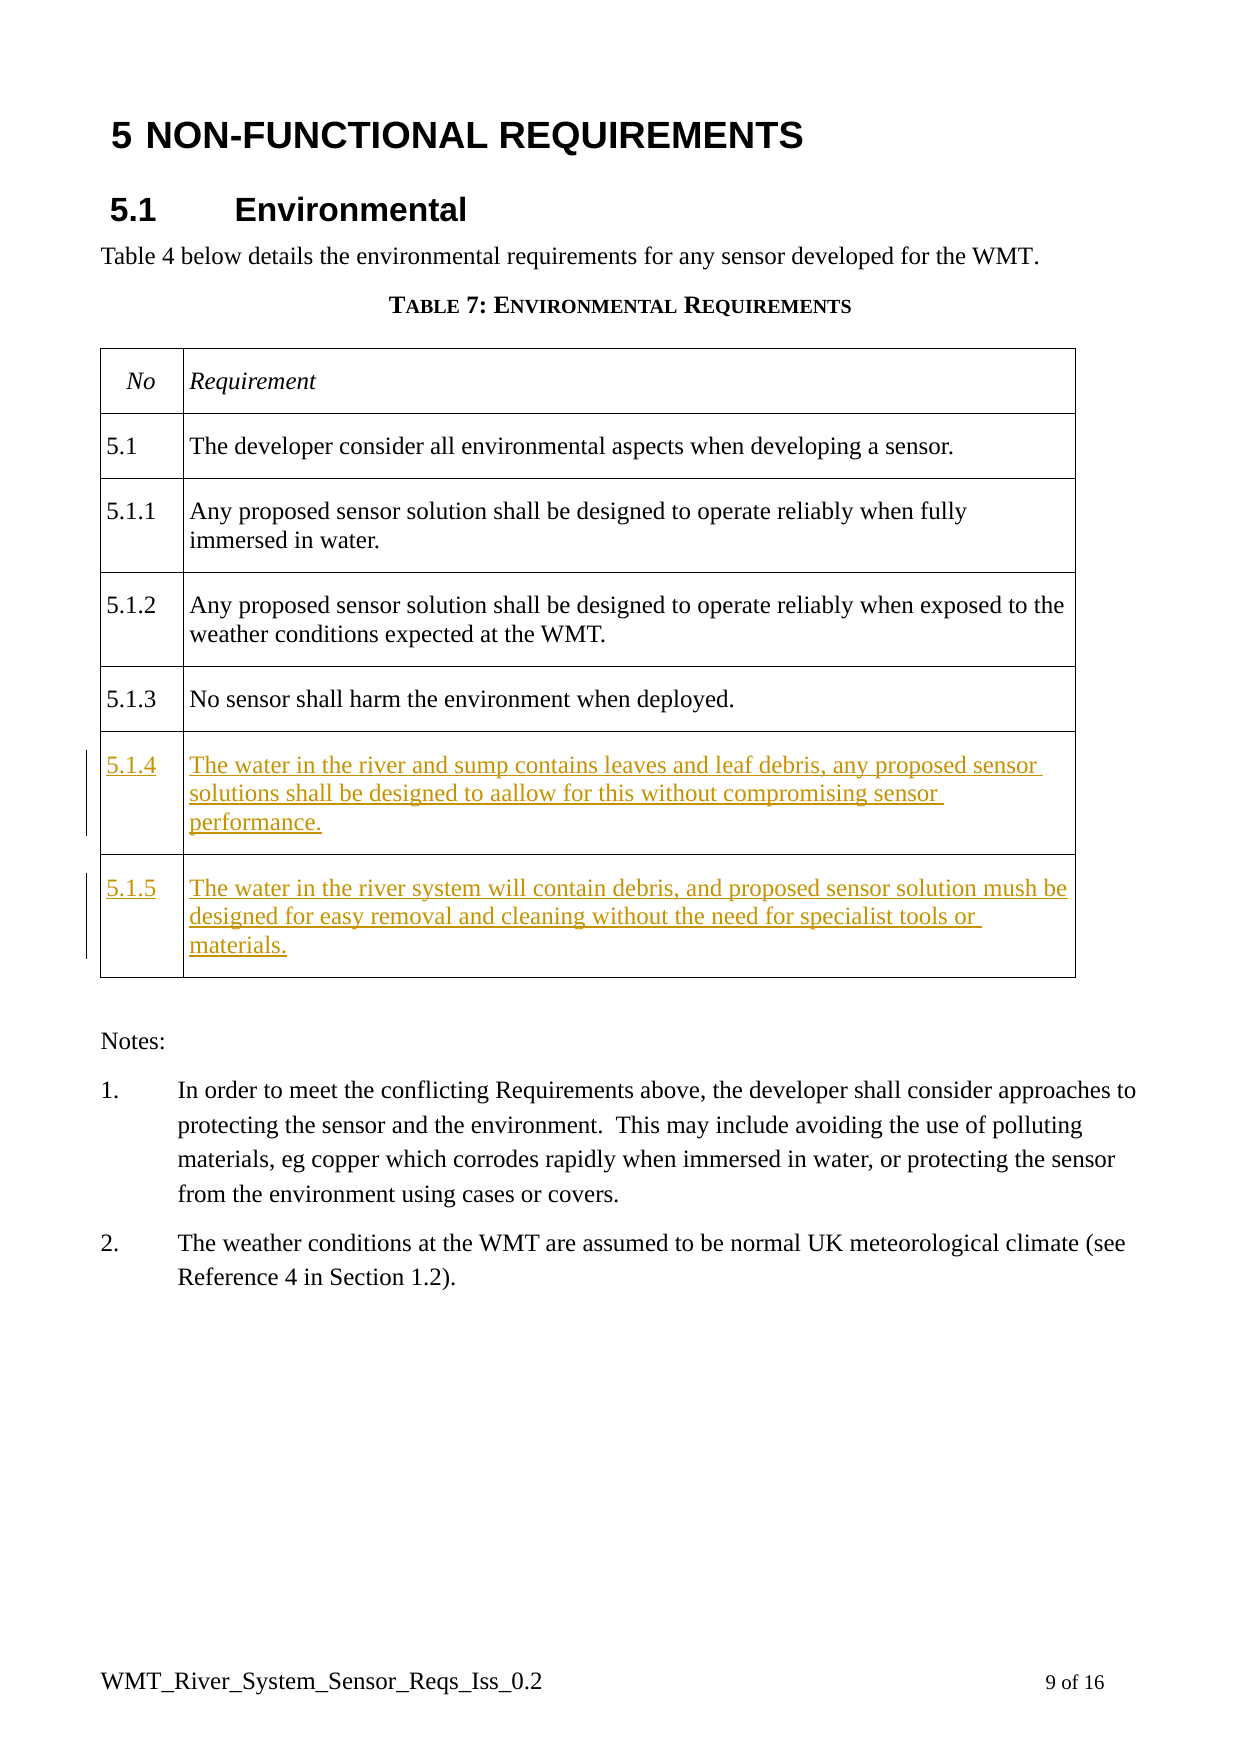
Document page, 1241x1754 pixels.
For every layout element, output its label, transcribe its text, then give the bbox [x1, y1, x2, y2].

table_cell 5.1 [101, 414, 183, 478]
table_cell 5.1.5 [101, 855, 183, 977]
text Table 4 below details the environmental requirements for any sensor developed for the WMT. [100, 241, 1140, 269]
table_cell Any proposed sensor solution shall be designed to operate reliably when fully immersed in water. [184, 479, 1075, 572]
table_cell 5.1.4 [101, 732, 183, 854]
table_header Requirement [184, 349, 1075, 413]
subtitle Environmental [100, 190, 1140, 228]
table_cell No sensor shall harm the environment when deployed. [184, 667, 1075, 731]
subtitle Table 7: Environmental Requirements [100, 290, 1140, 319]
table_cell The water in the river and sump contains leaves and leaf debris, any proposed sensor solutions shall be designed to aallow for this without compromising sensor performance. [184, 732, 1075, 854]
text 1. In order to meet the conflicting Requirements above, the developer shall consider approaches to protecting the sensor and the environment. This may include avoiding the use of polluting materials, eg copper which corrodes rapidly when immersed in water, or protecting the sensor from the environment using cases or covers. [100, 1075, 1140, 1207]
table_cell Any proposed sensor solution shall be designed to operate reliably when exposed to the weather conditions expected at the WMT. [184, 573, 1075, 666]
table_cell The developer consider all environmental aspects when developing a sensor. [184, 414, 1075, 478]
table_cell 5.1.2 [101, 573, 183, 666]
text Notes: [100, 1026, 1140, 1055]
table_cell The water in the river system will contain debris, and proposed sensor solution mush be designed for easy removal and cleaning without the need for specialist tools or materials. [184, 855, 1075, 977]
table_cell 5.1.1 [101, 479, 183, 572]
table_header No [101, 349, 183, 413]
subtitle NON-FUNCTIONAL REQUIREMENTS [100, 113, 1140, 156]
text 2. The weather conditions at the WMT are assumed to be normal UK meteorological climate (see Reference 4 in Section 1.2). [100, 1228, 1140, 1291]
table_cell 5.1.3 [101, 667, 183, 731]
